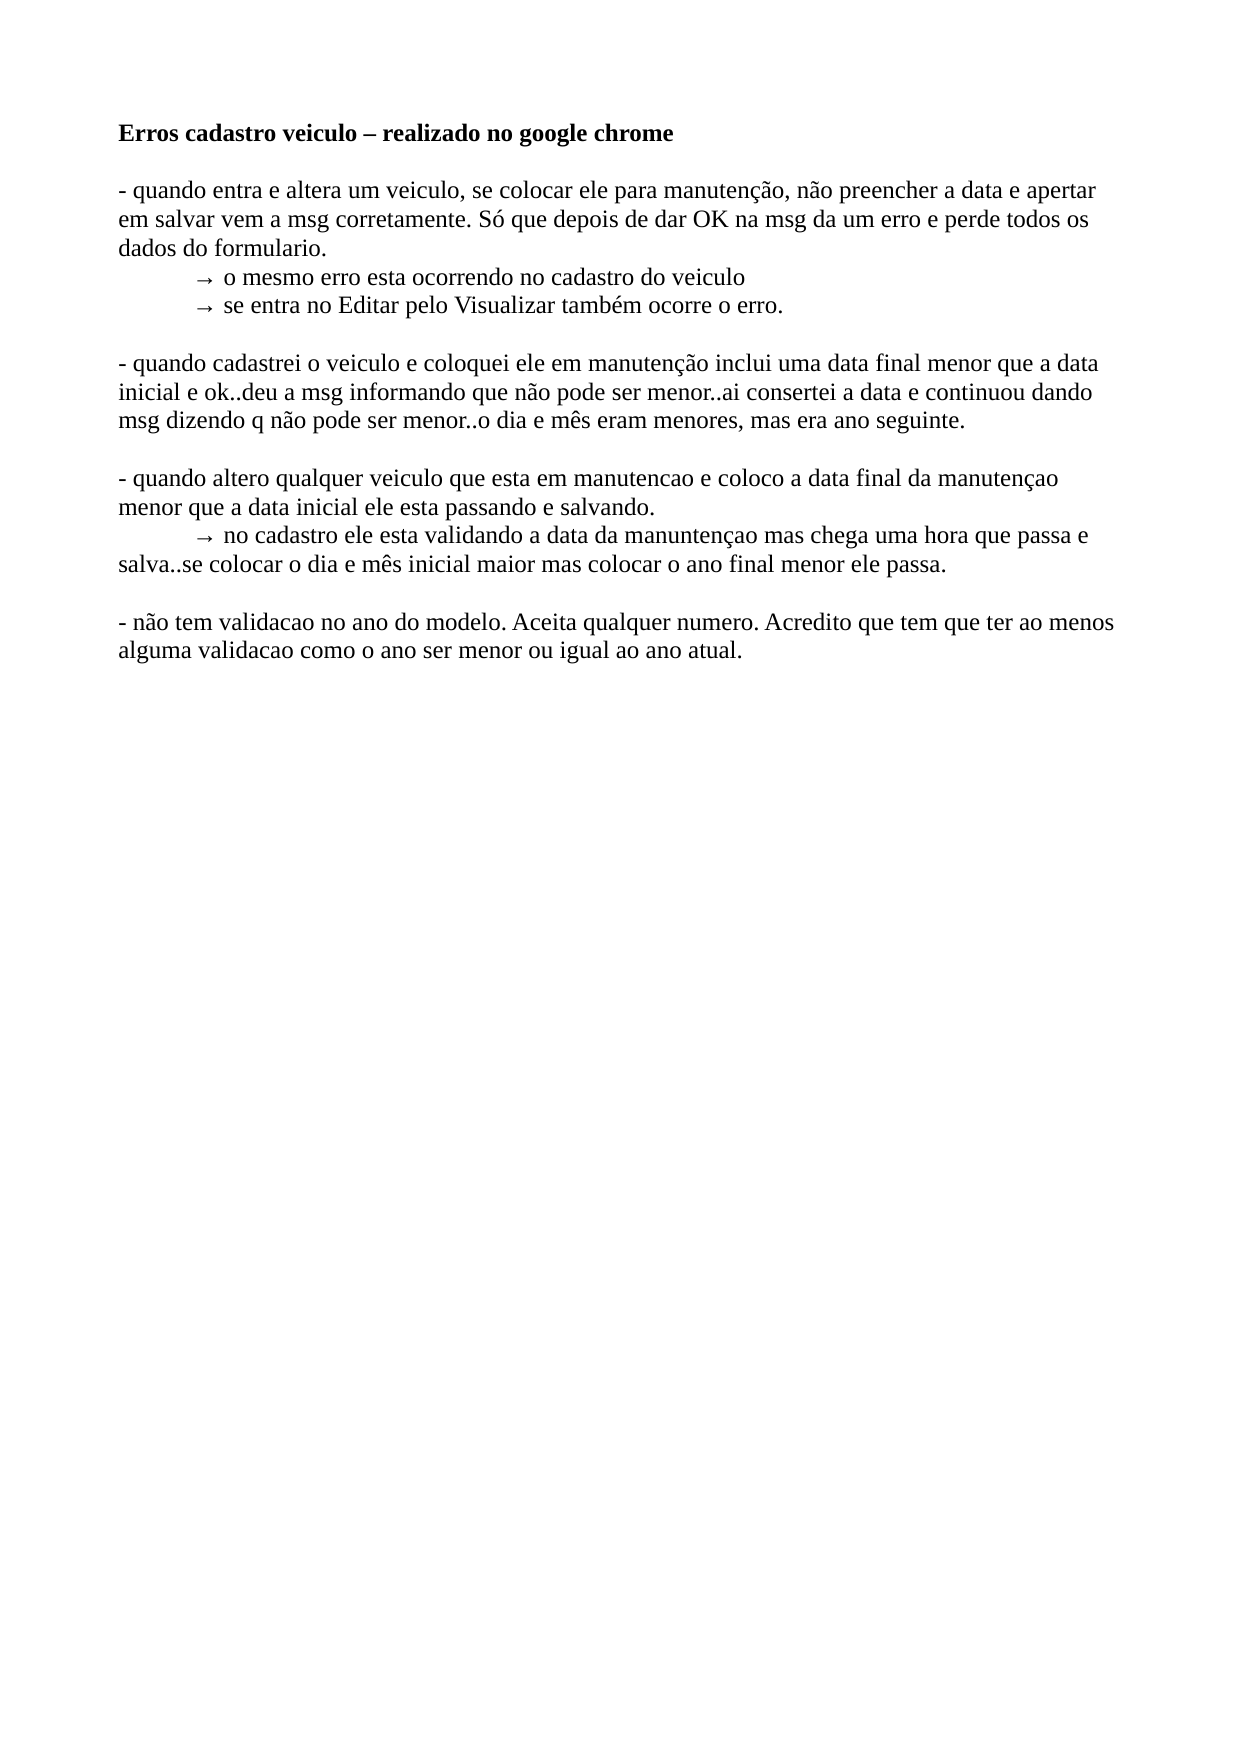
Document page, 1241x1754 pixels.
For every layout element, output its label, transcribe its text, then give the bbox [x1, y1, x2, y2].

text → se entra no Editar pelo Visualizar também ocorre o erro. [118, 291, 1122, 319]
text - quando entra e altera um veiculo, se colocar ele para manutenção, não preencher a data e apertar em salvar vem a msg corretamente. Só que depois de dar OK na msg da um erro e perde todos os dados do formulario. [118, 176, 1122, 262]
text → no cadastro ele esta validando a data da manuntençao mas chega uma hora que passa e salva..se colocar o dia e mês inicial maior mas colocar o ano final menor ele passa. [118, 521, 1122, 578]
text - quando cadastrei o veiculo e coloquei ele em manutenção inclui uma data final menor que a data inicial e ok..deu a msg informando que não pode ser menor..ai consertei a data e continuou dando msg dizendo q não pode ser menor..o dia e mês eram menores, mas era ano seguinte. [118, 348, 1122, 434]
text Erros cadastro veiculo – realizado no google chrome [118, 118, 1122, 147]
text - não tem validacao no ano do modelo. Aceita qualquer numero. Acredito que tem que ter ao menos alguma validacao como o ano ser menor ou igual ao ano atual. [118, 607, 1122, 664]
text - quando altero qualquer veiculo que esta em manutencao e coloco a data final da manutençao menor que a data inicial ele esta passando e salvando. [118, 463, 1122, 521]
text → o mesmo erro esta ocorrendo no cadastro do veiculo [118, 262, 1122, 291]
